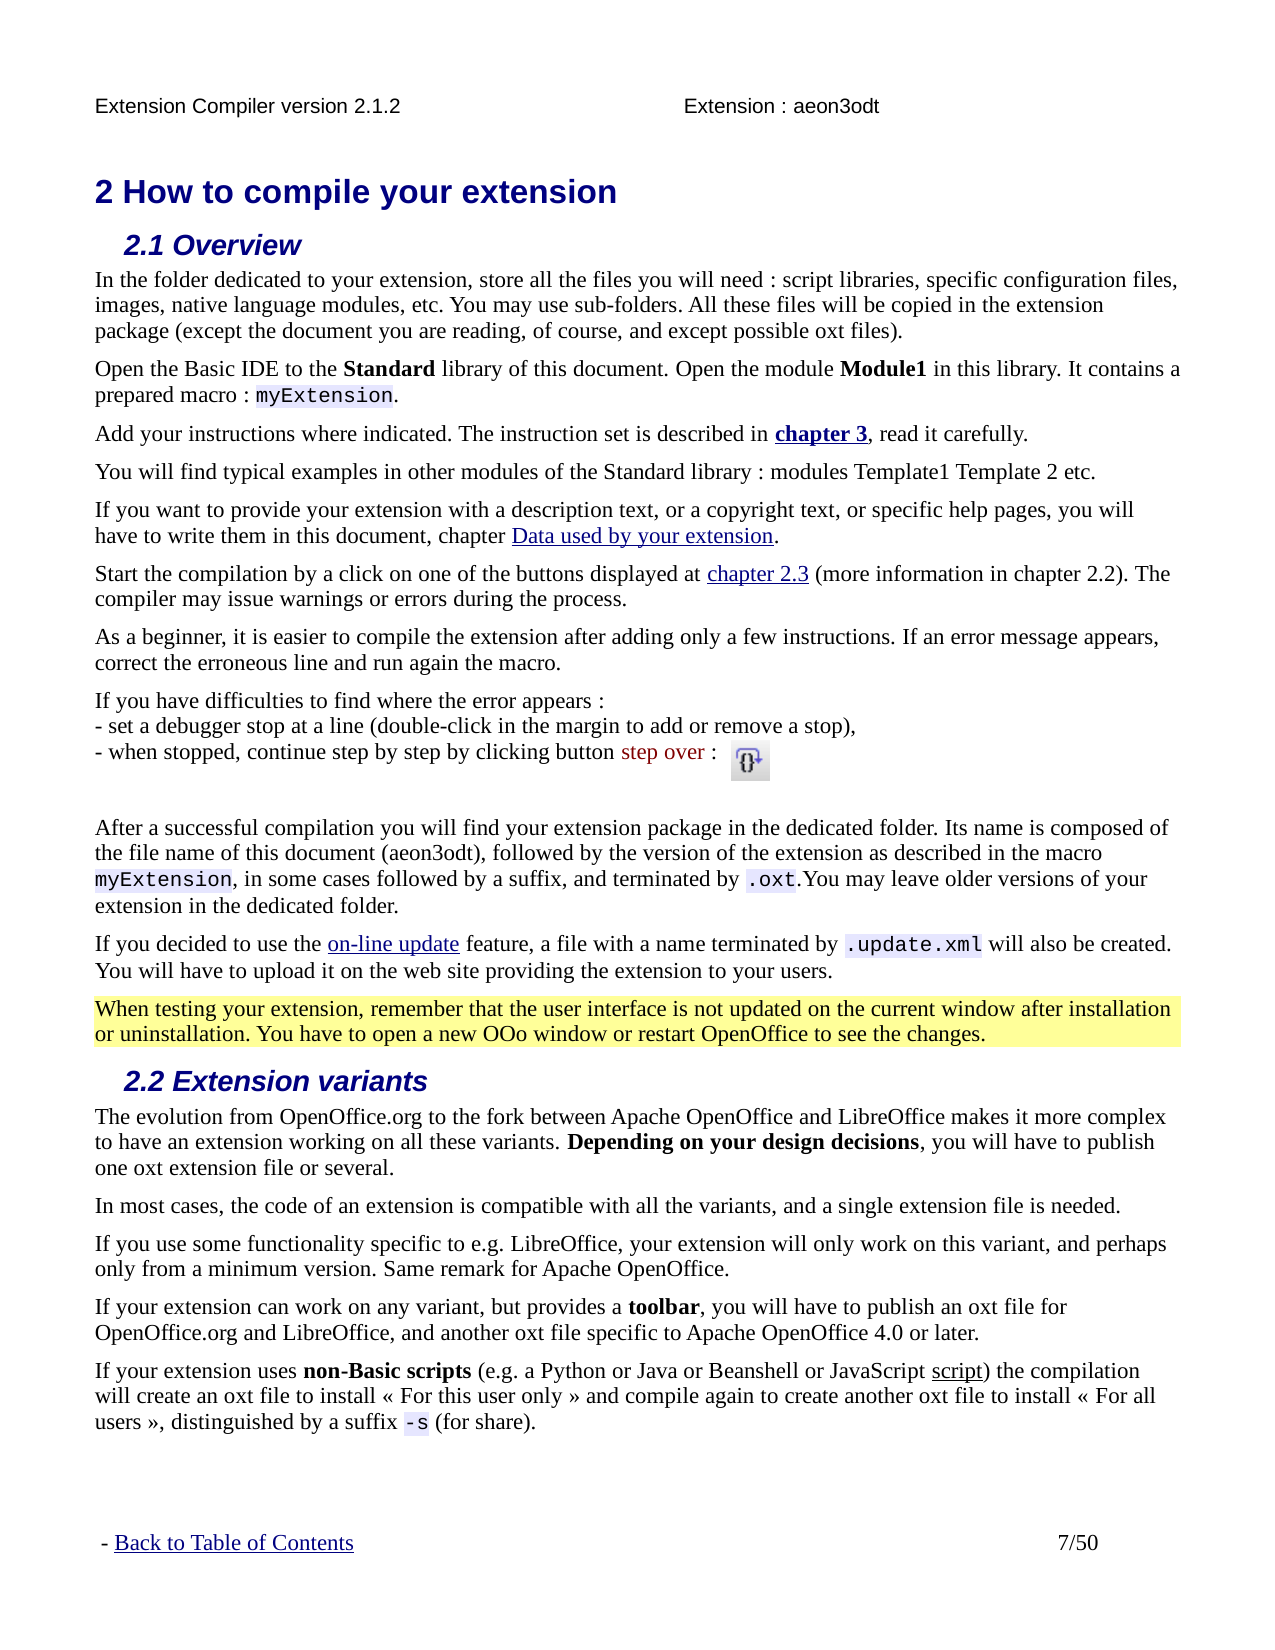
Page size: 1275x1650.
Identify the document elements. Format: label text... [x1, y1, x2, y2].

picture [731, 740, 770, 781]
subtitle Extension variants [124, 1065, 1181, 1098]
text If you have difficulties to find where the error appears : - set a debugger stop at a line (double-click in the margin to add or remove a stop), - when stopped, continue step by step by clicking button step over : [94, 688, 1181, 764]
text As a beginner, it is easier to compile the extension after adding only a few instructions. If an error message appears, correct the erroneous line and run again the macro. [94, 624, 1181, 675]
text Open the Basic IDE to the Standard library of this document. Open the module Module1 in this library. It contains a prepared macro : myExtension. [94, 356, 1181, 408]
text After a successful compilation you will find your extension package in the dedicated folder. Its name is composed of the file name of this document (aeon3odt), followed by the version of the extension as described in the macro myExtension, in some cases followed by a suffix, and terminated by .oxt.You may leave older versions of your extension in the dedicated folder. [94, 815, 1181, 918]
text If your extension uses non-Basic scripts (e.g. a Python or Java or Beanshell or JavaScript script) the compilation will create an oxt file to install « For this user only » and compile again to create another oxt file to install « For all users », distinguished by a suffix -s (for share). [94, 1358, 1181, 1436]
text When testing your extension, remember that the user interface is not updated on the current window after installation or uninstallation. You have to open a new OOo window or restart OpenOffice to see the changes. [94, 996, 1181, 1047]
text If you use some functionality specific to e.g. LibreOffice, your extension will only work on this variant, and perhaps only from a minimum version. Same remark for Apache OpenOffice. [94, 1231, 1181, 1282]
text You will find typical examples in other modules of the Standard library : modules Template1 Template 2 etc. [94, 459, 1181, 484]
subtitle How to compile your extension [94, 172, 1181, 210]
text In most cases, the code of an extension is compatible with all the variants, and a single extension file is needed. [94, 1193, 1181, 1218]
text In the folder dedicated to your extension, store all the files you will need : script libraries, specific configuration files, images, native language modules, etc. You may use sub-folders. All these files will be copied in the extension package (except the document you are reading, of course, and except possible oxt files). [94, 267, 1181, 343]
text If you want to provide your extension with a description text, or a copyright text, or specific help pages, you will have to write them in this document, chapter Data used by your extension. [94, 497, 1181, 548]
subtitle Overview [124, 228, 1181, 261]
text If you decided to use the on-line update feature, a file with a name terminated by .update.xml will also be created. You will have to upload it on the web site providing the extension to your users. [94, 931, 1181, 983]
text The evolution from OpenOffice.org to the fork between Apache OpenOffice and LibreOffice makes it more complex to have an extension working on all these variants. Depending on your design decisions, you will have to publish one oxt extension file or several. [94, 1104, 1181, 1180]
text Start the compilation by a click on one of the buttons displayed at chapter 2.3 (more information in chapter 2.2). The compiler may issue warnings or errors during the process. [94, 561, 1181, 612]
text If your extension can work on any variant, but provides a toolbar, you will have to publish an oxt file for OpenOffice.org and LibreOffice, and another oxt file specific to Apache OpenOffice 4.0 or later. [94, 1294, 1181, 1345]
text Add your instructions where indicated. The instruction set is described in chapter 3, read it carefully. [94, 421, 1181, 446]
